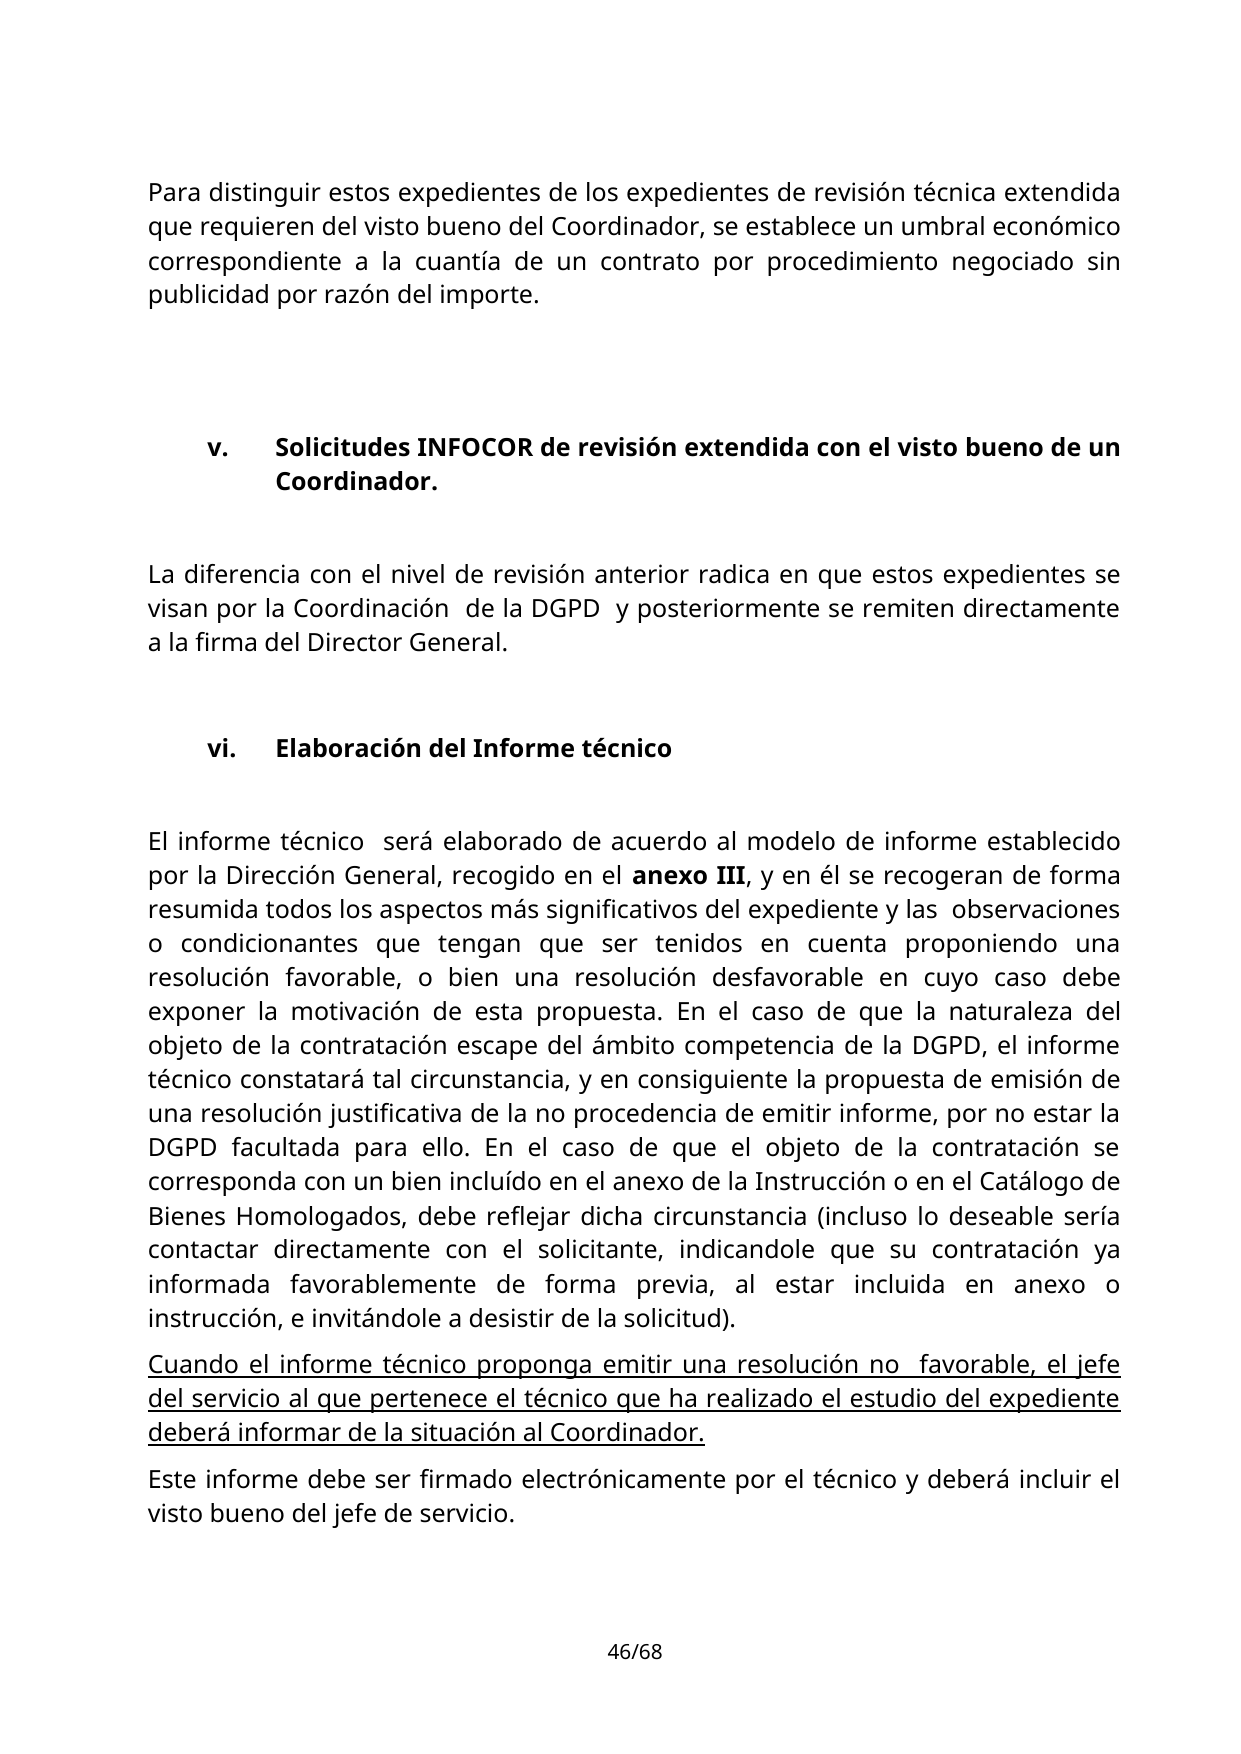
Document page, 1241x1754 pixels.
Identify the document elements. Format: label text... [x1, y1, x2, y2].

text Cuando el informe técnico proponga emitir una resolución no favorable, el jefe del servicio al que pertenece el técnico que ha realizado el estudio del expediente deberá informar de la situación al Coordinador. [148, 1347, 1122, 1449]
text El informe técnico será elaborado de acuerdo al modelo de informe establecido por la Dirección General, recogido en el anexo III, y en él se recogeran de forma resumida todos los aspectos más significativos del expediente y las observaciones o condicionantes que tengan que ser tenidos en cuenta proponiendo una resolución favorable, o bien una resolución desfavorable en cuyo caso debe exponer la motivación de esta propuesta. En el caso de que la naturaleza del objeto de la contratación escape del ámbito competencia de la DGPD, el informe técnico constatará tal circunstancia, y en consiguiente la propuesta de emisión de una resolución justificativa de la no procedencia de emitir informe, por no estar la DGPD facultada para ello. En el caso de que el objeto de la contratación se corresponda con un bien incluído en el anexo de la Instrucción o en el Catálogo de Bienes Homologados, debe reflejar dicha circunstancia (incluso lo deseable sería contactar directamente con el solicitante, indicandole que su contratación ya informada favorablemente de forma previa, al estar incluida en anexo o instrucción, e invitándole a desistir de la solicitud). [148, 823, 1122, 1334]
text Para distinguir estos expedientes de los expedientes de revisión técnica extendida que requieren del visto bueno del Coordinador, se establece un umbral económico correspondiente a la cuantía de un contrato por procedimiento negociado sin publicidad por razón del importe. [148, 175, 1122, 311]
subtitle Elaboración del Informe técnico [201, 730, 1122, 764]
subtitle Solicitudes INFOCOR de revisión extendida con el visto bueno de un Coordinador. [201, 429, 1122, 497]
text La diferencia con el nivel de revisión anterior radica en que estos expedientes se visan por la Coordinación de la DGPD y posteriormente se remiten directamente a la firma del Director General. [148, 557, 1122, 659]
text Este informe debe ser firmado electrónicamente por el técnico y deberá incluir el visto bueno del jefe de servicio. [148, 1462, 1122, 1530]
